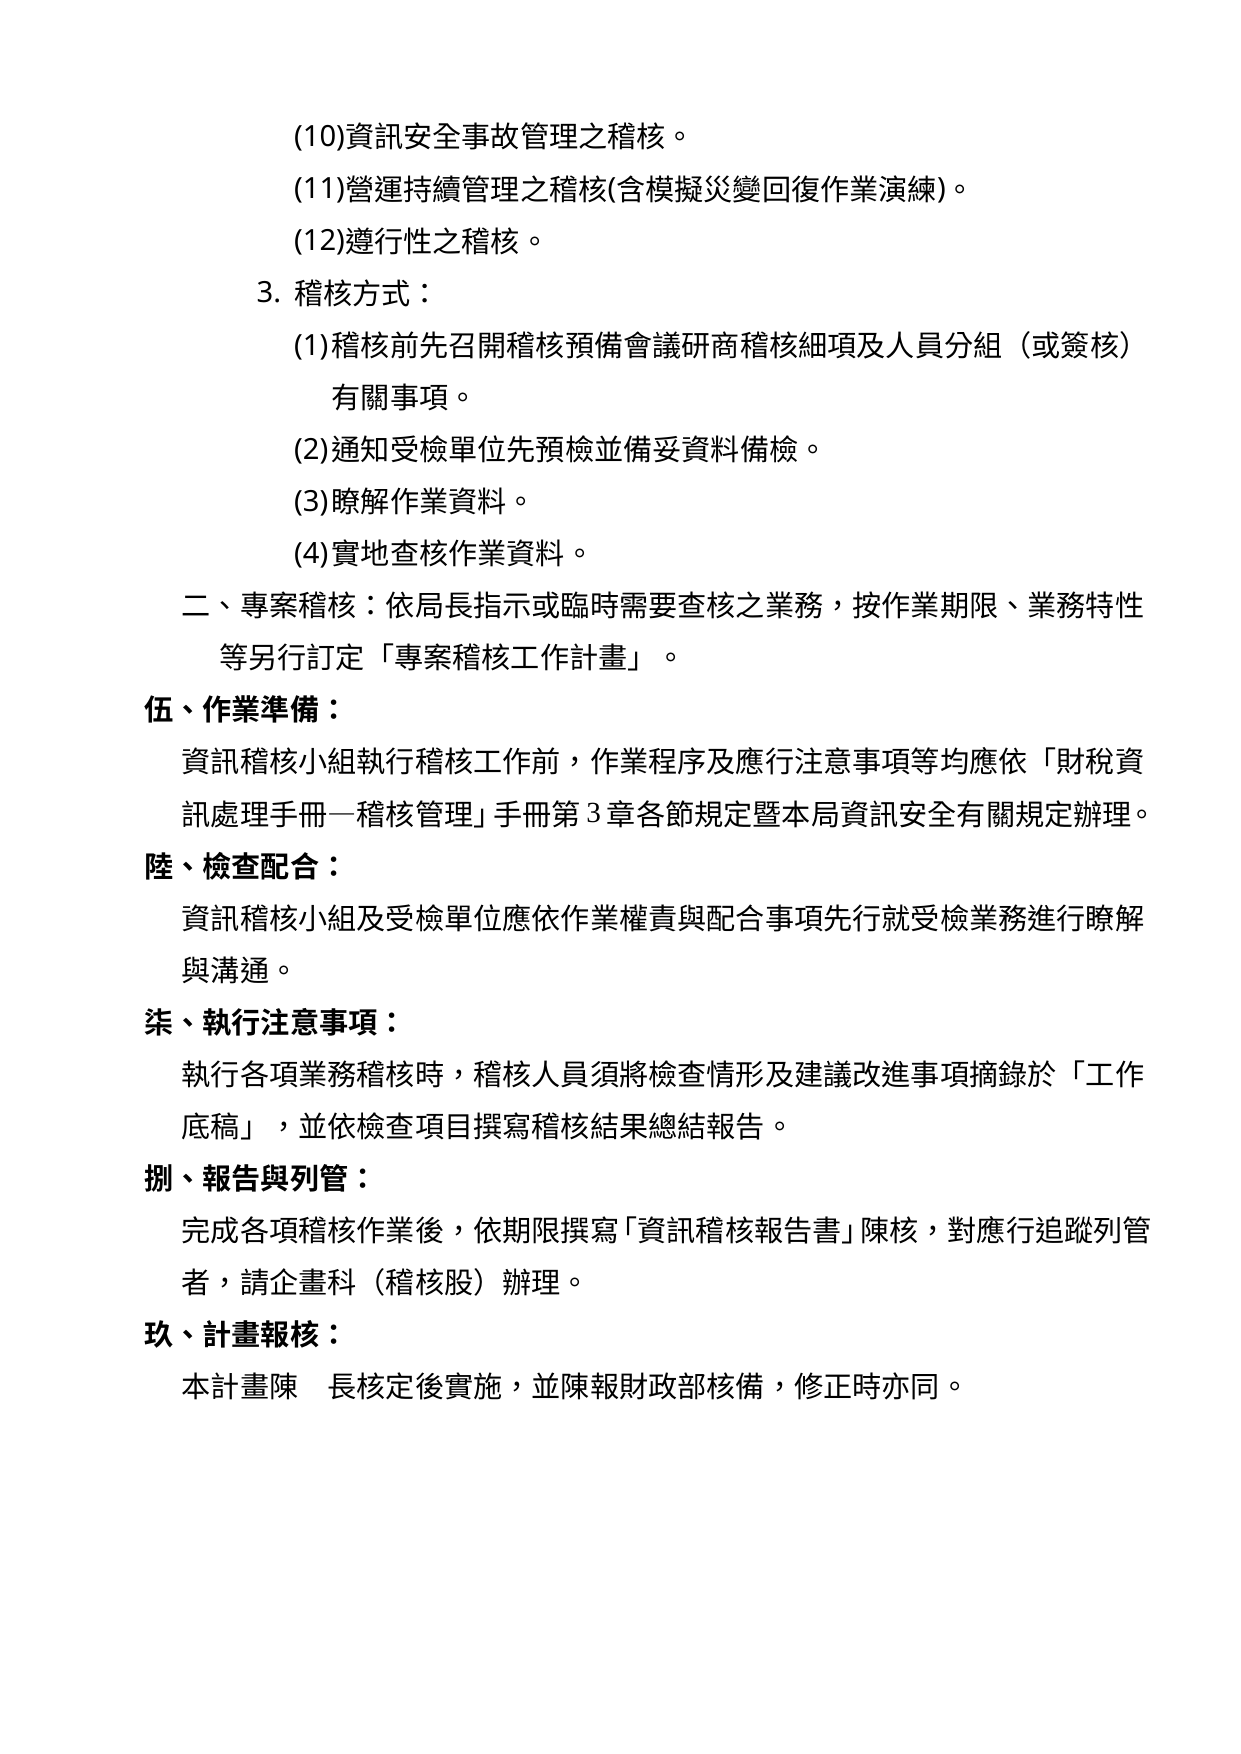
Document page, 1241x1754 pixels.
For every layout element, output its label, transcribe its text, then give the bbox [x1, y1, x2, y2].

list 完成各項稽核作業後，依期限撰寫「資訊稽核報告書」陳核，對應行追蹤列管者，請企畫科（稽核股）辦理。 [144, 1189, 1151, 1293]
list 遵行性之稽核。 [294, 200, 1151, 252]
list 通知受檢單位先預檢並備妥資料備檢。 [294, 408, 1151, 460]
list 資訊稽核小組及受檢單位應依作業權責與配合事項先行就受檢業務進行瞭解與溝通。 [144, 877, 1151, 981]
list 作業準備： [144, 668, 1151, 721]
list 檢查配合： [144, 825, 1151, 877]
list 本計畫陳 長核定後實施，並陳報財政部核備，修正時亦同。 [144, 1346, 1151, 1398]
list 執行各項業務稽核時，稽核人員須將檢查情形及建議改進事項摘錄於「工作底稿」，並依檢查項目撰寫稽核結果總結報告。 [144, 1033, 1151, 1137]
list 資訊安全事故管理之稽核。 [294, 96, 1151, 148]
list 實地查核作業資料。 [294, 512, 1151, 564]
list 稽核方式： [256, 252, 1151, 304]
list 瞭解作業資料。 [294, 460, 1151, 512]
list 報告與列管： [144, 1137, 1151, 1189]
list 資訊稽核小組執行稽核工作前，作業程序及應行注意事項等均應依「財稅資訊處理手冊—稽核管理」手冊第3章各節規定暨本局資訊安全有關規定辦理。 [144, 721, 1151, 825]
list 營運持續管理之稽核(含模擬災變回復作業演練)。 [294, 148, 1151, 200]
list 執行注意事項： [144, 981, 1151, 1033]
list 稽核前先召開稽核預備會議研商稽核細項及人員分組（或簽核）有關事項。 [294, 304, 1151, 408]
list 計畫報核： [144, 1293, 1151, 1346]
list 專案稽核：依局長指示或臨時需要查核之業務，按作業期限、業務特性等另行訂定「專案稽核工作計畫」。 [181, 564, 1151, 668]
